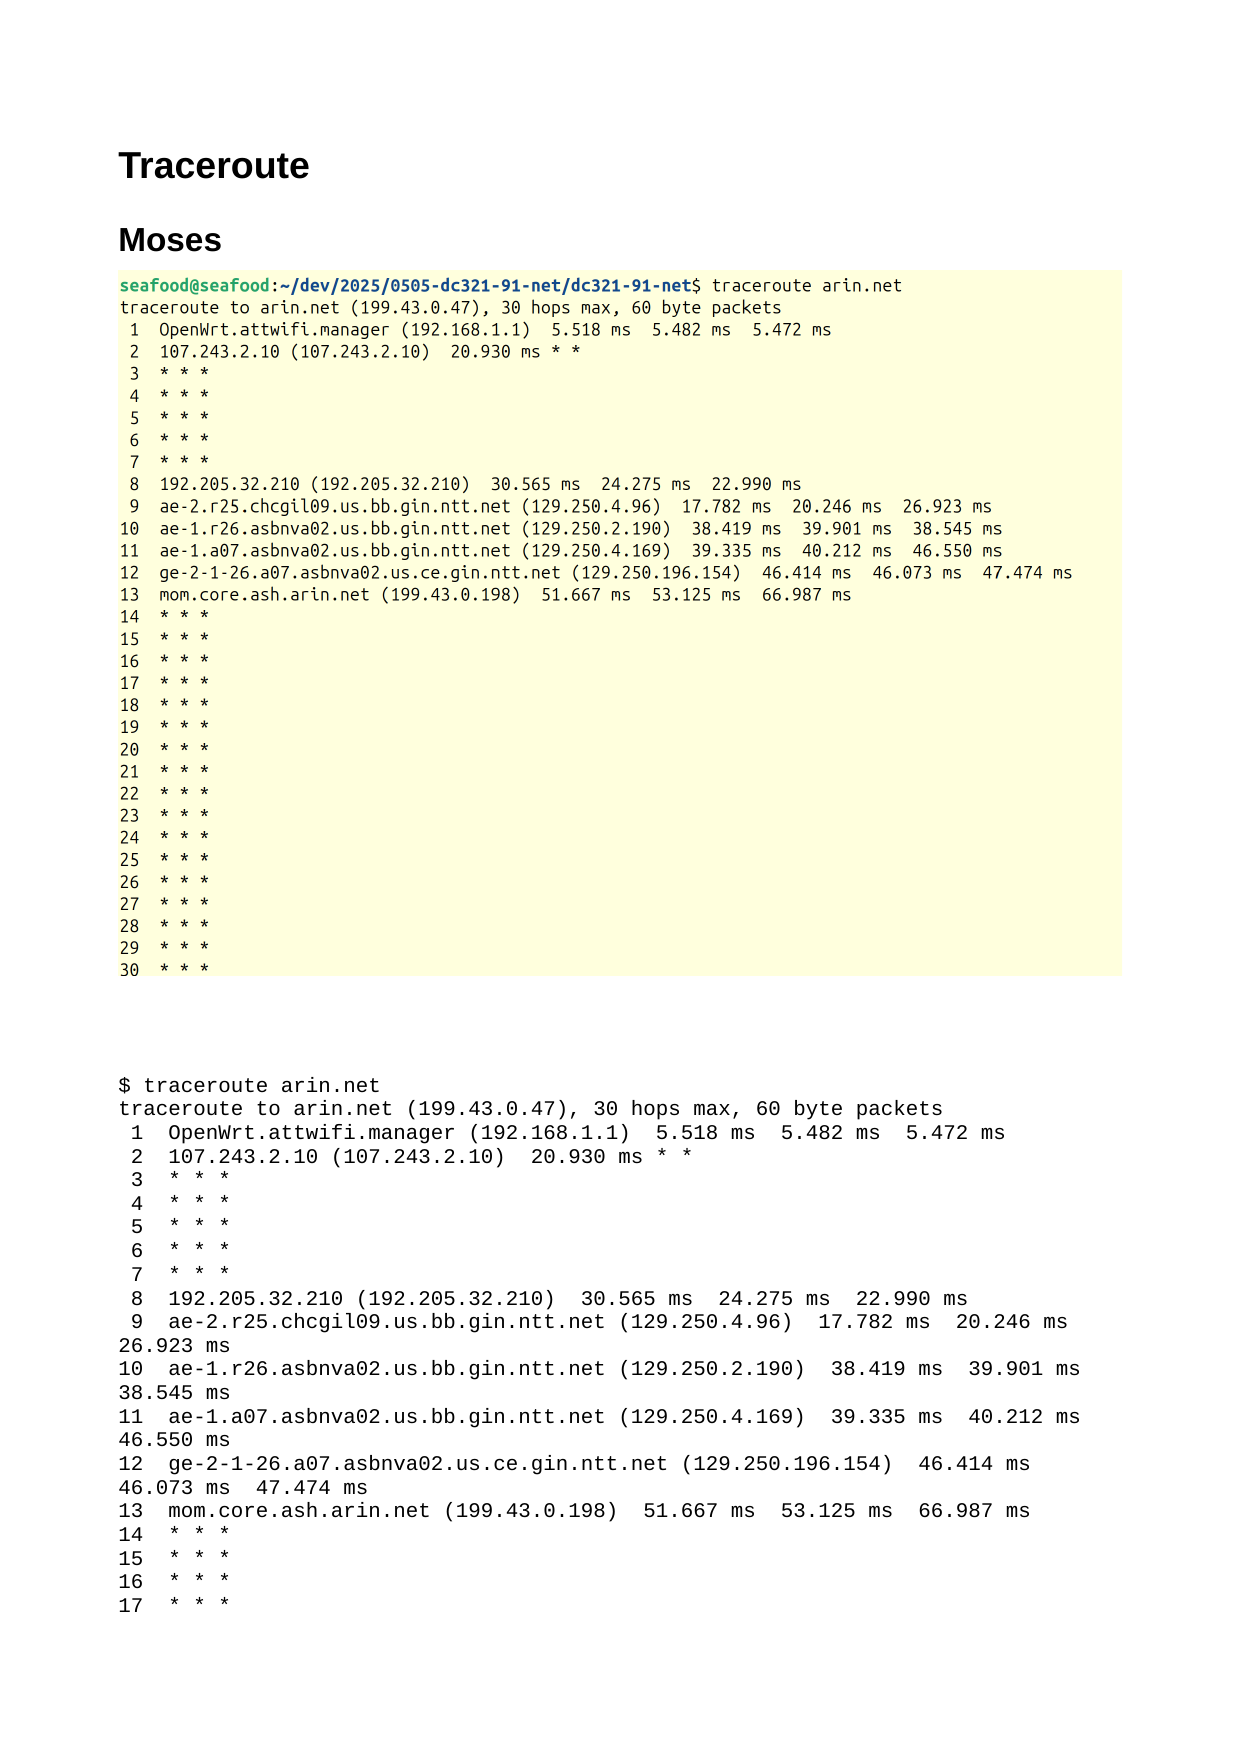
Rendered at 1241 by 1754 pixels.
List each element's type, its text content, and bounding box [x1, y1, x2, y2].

subtitle Moses [118, 219, 1122, 258]
text 5 * * * [118, 1217, 1122, 1240]
text 10 ae-1.r26.asbnva02.us.bb.gin.ntt.net (129.250.2.190) 38.419 ms 39.901 ms 38.545 ms [118, 1358, 1122, 1406]
text 3 * * * [118, 1169, 1122, 1193]
text 6 * * * [118, 1240, 1122, 1264]
picture [118, 270, 1123, 976]
text 15 * * * [118, 1548, 1122, 1571]
text 17 * * * [118, 1595, 1122, 1618]
subtitle Traceroute [118, 143, 1122, 186]
text 8 192.205.32.210 (192.205.32.210) 30.565 ms 24.275 ms 22.990 ms [118, 1287, 1122, 1311]
text traceroute to arin.net (199.43.0.47), 30 hops max, 60 byte packets [118, 1098, 1122, 1122]
text 12 ge-2-1-26.a07.asbnva02.us.ce.gin.ntt.net (129.250.196.154) 46.414 ms 46.073 ms 47.474 ms [118, 1453, 1122, 1500]
text 1 OpenWrt.attwifi.manager (192.168.1.1) 5.518 ms 5.482 ms 5.472 ms [118, 1122, 1122, 1146]
text 13 mom.core.ash.arin.net (199.43.0.198) 51.667 ms 53.125 ms 66.987 ms [118, 1500, 1122, 1524]
text 16 * * * [118, 1571, 1122, 1595]
text 9 ae-2.r25.chcgil09.us.bb.gin.ntt.net (129.250.4.96) 17.782 ms 20.246 ms 26.923 ms [118, 1311, 1122, 1358]
text 2 107.243.2.10 (107.243.2.10) 20.930 ms * * [118, 1146, 1122, 1169]
text 14 * * * [118, 1524, 1122, 1548]
text 7 * * * [118, 1264, 1122, 1287]
text 11 ae-1.a07.asbnva02.us.bb.gin.ntt.net (129.250.4.169) 39.335 ms 40.212 ms 46.550 ms [118, 1406, 1122, 1453]
text 4 * * * [118, 1193, 1122, 1217]
text $ traceroute arin.net [118, 1075, 1122, 1098]
